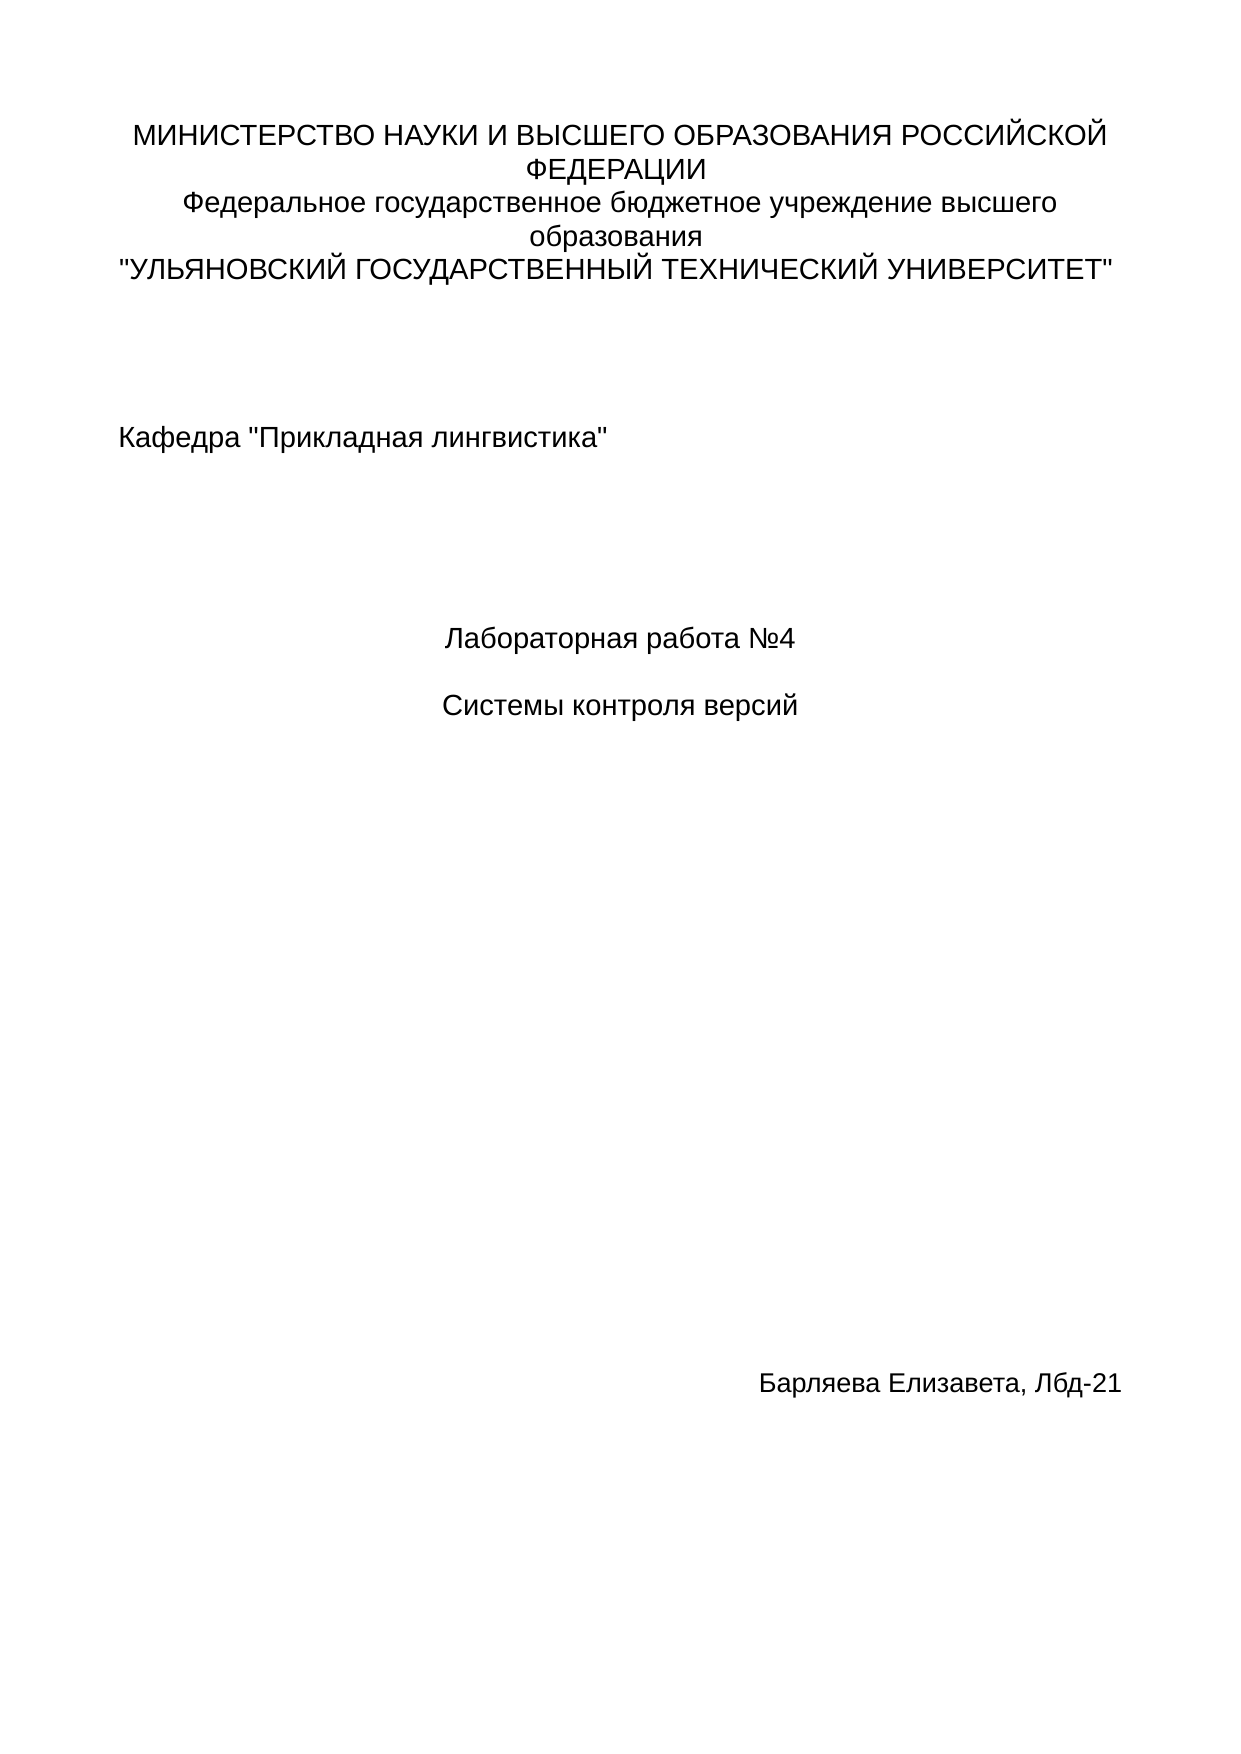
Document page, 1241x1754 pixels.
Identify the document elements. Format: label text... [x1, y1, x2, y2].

text МИНИСТЕРСТВО НАУКИ И ВЫСШЕГО ОБРАЗОВАНИЯ РОССИЙСКОЙ ФЕДЕРАЦИИ Федеральное государственное бюджетное учреждение высшего образования "УЛЬЯНОВСКИЙ ГОСУДАРСТВЕННЫЙ ТЕХНИЧЕСКИЙ УНИВЕРСИТЕТ" [118, 118, 1122, 319]
text Лабораторная работа №4 [118, 621, 1122, 655]
text Барляева Елизавета, Лбд-21 [118, 1367, 1122, 1398]
text Кафедра "Прикладная лингвистика" [118, 420, 1122, 453]
text Системы контроля версий [118, 688, 1122, 722]
